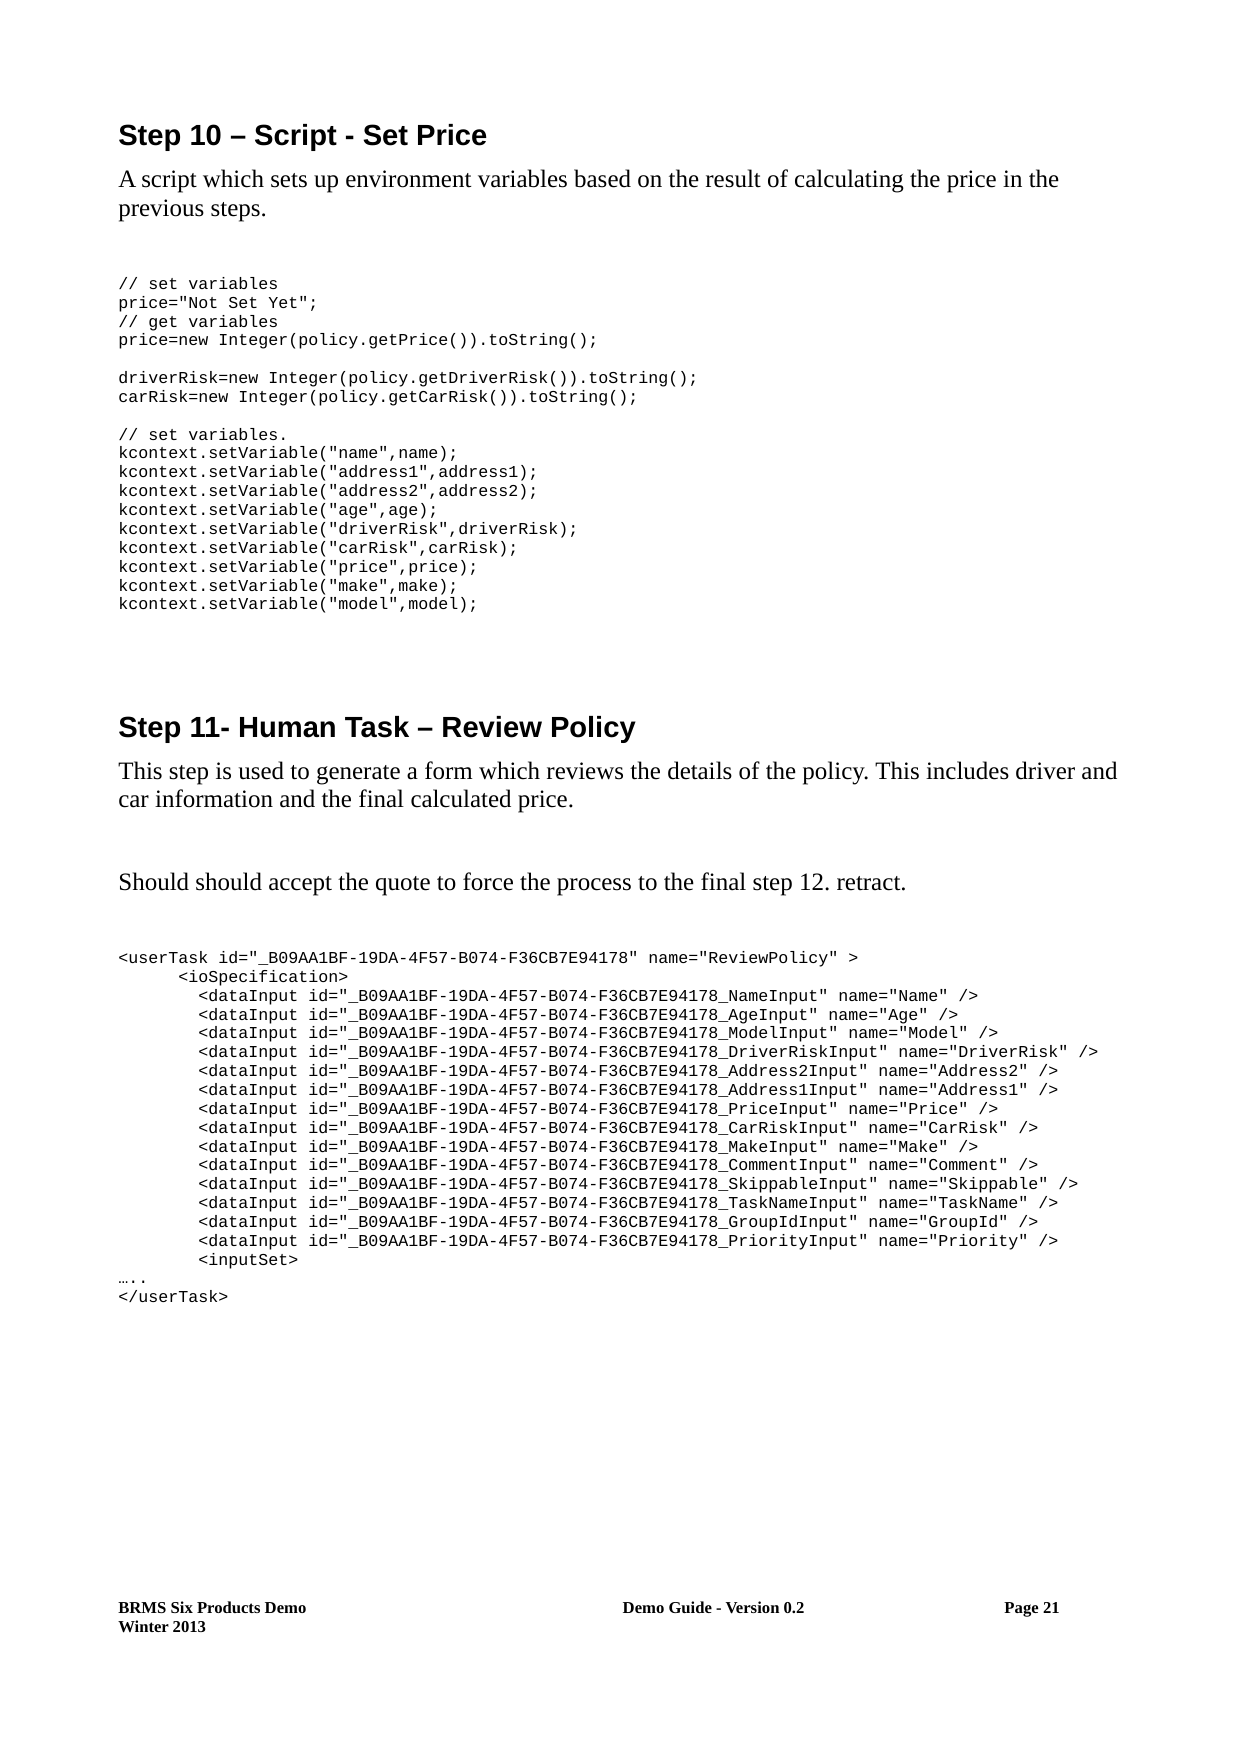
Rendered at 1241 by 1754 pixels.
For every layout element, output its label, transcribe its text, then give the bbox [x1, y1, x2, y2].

text <dataInput id="_B09AA1BF-19DA-4F57-B074-F36CB7E94178_DriverRiskInput" name="DriverRisk" /> [118, 1044, 1122, 1063]
text <userTask id="_B09AA1BF-19DA-4F57-B074-F36CB7E94178" name="ReviewPolicy" > [118, 949, 1122, 968]
text kcontext.setVariable("name",name); [118, 445, 1122, 464]
text carRisk=new Integer(policy.getCarRisk()).toString(); [118, 388, 1122, 407]
text ….. [118, 1270, 1122, 1289]
text <dataInput id="_B09AA1BF-19DA-4F57-B074-F36CB7E94178_PriceInput" name="Price" /> [118, 1100, 1122, 1119]
text <dataInput id="_B09AA1BF-19DA-4F57-B074-F36CB7E94178_MakeInput" name="Make" /> [118, 1138, 1122, 1157]
text kcontext.setVariable("make",make); [118, 577, 1122, 596]
text kcontext.setVariable("address2",address2); [118, 483, 1122, 502]
text <ioSpecification> [118, 968, 1122, 987]
text This step is used to generate a form which reviews the details of the policy. This includes driver and car information and the final calculated price. [118, 756, 1122, 813]
text <dataInput id="_B09AA1BF-19DA-4F57-B074-F36CB7E94178_Address1Input" name="Address1" /> [118, 1082, 1122, 1100]
text kcontext.setVariable("carRisk",carRisk); [118, 539, 1122, 558]
text // set variables. [118, 426, 1122, 445]
text kcontext.setVariable("model",model); [118, 596, 1122, 615]
text // get variables [118, 313, 1122, 332]
text <dataInput id="_B09AA1BF-19DA-4F57-B074-F36CB7E94178_ModelInput" name="Model" /> [118, 1025, 1122, 1044]
text kcontext.setVariable("address1",address1); [118, 464, 1122, 483]
text kcontext.setVariable("age",age); [118, 502, 1122, 521]
text <dataInput id="_B09AA1BF-19DA-4F57-B074-F36CB7E94178_SkippableInput" name="Skippable" /> [118, 1176, 1122, 1195]
text </userTask> [118, 1289, 1122, 1308]
subtitle Step 11- Human Task – Review Policy [118, 710, 1122, 743]
text <inputSet> [118, 1251, 1122, 1270]
text // set variables [118, 275, 1122, 294]
text driverRisk=new Integer(policy.getDriverRisk()).toString(); [118, 370, 1122, 388]
text <dataInput id="_B09AA1BF-19DA-4F57-B074-F36CB7E94178_AgeInput" name="Age" /> [118, 1006, 1122, 1025]
text <dataInput id="_B09AA1BF-19DA-4F57-B074-F36CB7E94178_CarRiskInput" name="CarRisk" /> [118, 1119, 1122, 1138]
text <dataInput id="_B09AA1BF-19DA-4F57-B074-F36CB7E94178_CommentInput" name="Comment" /> [118, 1157, 1122, 1176]
text <dataInput id="_B09AA1BF-19DA-4F57-B074-F36CB7E94178_Address2Input" name="Address2" /> [118, 1063, 1122, 1082]
text price="Not Set Yet"; [118, 294, 1122, 313]
text price=new Integer(policy.getPrice()).toString(); [118, 332, 1122, 351]
text Should should accept the quote to force the process to the final step 12. retract. [118, 867, 1122, 896]
text <dataInput id="_B09AA1BF-19DA-4F57-B074-F36CB7E94178_PriorityInput" name="Priority" /> [118, 1232, 1122, 1251]
text <dataInput id="_B09AA1BF-19DA-4F57-B074-F36CB7E94178_TaskNameInput" name="TaskName" /> [118, 1195, 1122, 1213]
text <dataInput id="_B09AA1BF-19DA-4F57-B074-F36CB7E94178_NameInput" name="Name" /> [118, 987, 1122, 1006]
text <dataInput id="_B09AA1BF-19DA-4F57-B074-F36CB7E94178_GroupIdInput" name="GroupId" /> [118, 1213, 1122, 1232]
text kcontext.setVariable("price",price); [118, 558, 1122, 577]
text A script which sets up environment variables based on the result of calculating the price in the previous steps. [118, 164, 1122, 222]
text kcontext.setVariable("driverRisk",driverRisk); [118, 521, 1122, 539]
subtitle Step 10 – Script - Set Price [118, 118, 1122, 152]
